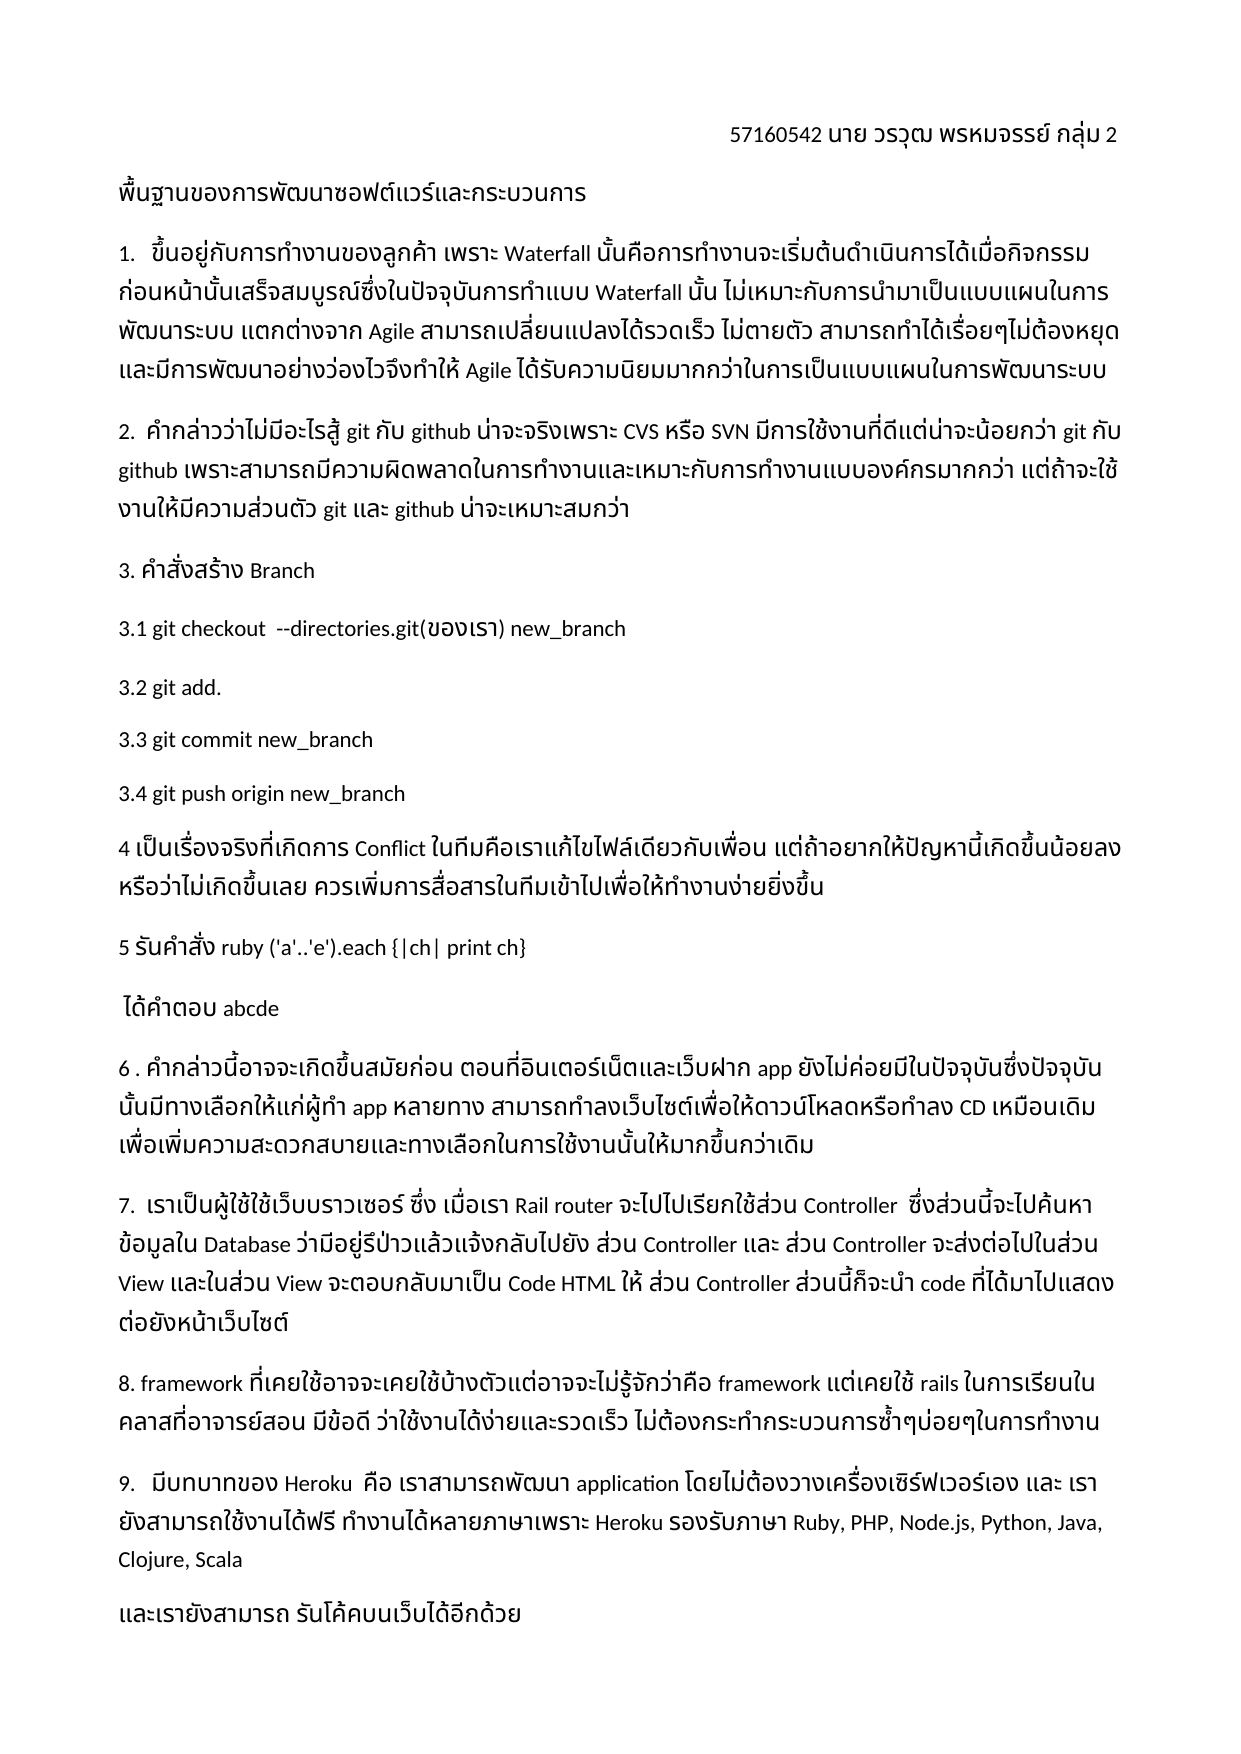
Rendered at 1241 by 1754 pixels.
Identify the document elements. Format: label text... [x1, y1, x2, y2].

text และเรายังสามารถ รันโค้คบนเว็บได้อีกด้วย [118, 1598, 1122, 1632]
text 6 . คำกล่าวนี้อาจจะเกิดขึ้นสมัยก่อน ตอนที่อินเตอร์เน็ตและเว็บฝาก app ยังไม่ค่อยมีในปัจจุบันซึ่งปัจจุบันนั้นมีทางเลือกให้แก่ผู้ทำ app หลายทาง สามารถทำลงเว็บไซต์เพื่อให้ดาวน์โหลดหรือทำลง CD เหมือนเดิมเพื่อเพิ่มความสะดวกสบายและทางเลือกในการใช้งานนั้นให้มากขึ้นกว่าเดิม [118, 1052, 1122, 1163]
text 3. คำสั่งสร้าง Branch [118, 554, 1122, 588]
text 7. เราเป็นผู้ใช้ใช้เว็บบราวเซอร์ ซึ่ง เมื่อเรา Rail router จะไปไปเรียกใช้ส่วน Controller ซึ่งส่วนนี้จะไปค้นหาข้อมูลใน Database ว่ามีอยู่รึป่าวแล้วแจ้งกลับไปยัง ส่วน Controller และ ส่วน Controller จะส่งต่อไปในส่วน View และในส่วน View จะตอบกลับมาเป็น Code HTML ให้ ส่วน Controller ส่วนนี้ก็จะนำ code ที่ได้มาไปแสดงต่อยังหน้าเว็บไซต์ [118, 1189, 1122, 1341]
text 9. มีบทบาทของ Heroku คือ เราสามารถพัฒนา application โดยไม่ต้องวางเครื่องเซิร์ฟเวอร์เอง และ เรายังสามารถใช้งานได้ฟรี ทำงานได้หลายภาษาเพราะ Heroku รองรับภาษา Ruby, PHP, Node.js, Python, Java, Clojure, Scala [118, 1467, 1122, 1573]
text 4 เป็นเรื่องจริงที่เกิดการ Conflict ในทีมคือเราแก้ไขไฟล์เดียวกับเพื่อน แต่ถ้าอยากให้ปัญหานี้เกิดขึ้นน้อยลงหรือว่าไม่เกิดขึ้นเลย ควรเพิ่มการสื่อสารในทีมเข้าไปเพื่อให้ทำงานง่ายยิ่งขึ้น [118, 832, 1122, 905]
text พื้นฐานของการพัฒนาซอฟต์แวร์และกระบวนการ [118, 178, 1122, 211]
text 3.2 git add. [118, 673, 1122, 701]
text 1. ขึ้นอยู่กับการทำงานของลูกค้า เพราะ Waterfall นั้นคือการทำงานจะเริ่มต้นดำเนินการได้เมื่อกิจกรรมก่อนหน้านั้นเสร็จสมบูรณ์ซึ่งในปัจจุบันการทำแบบ Waterfall นั้น ไม่เหมาะกับการนำมาเป็นแบบแผนในการพัฒนาระบบ แตกต่างจาก Agile สามารถเปลี่ยนแปลงได้รวดเร็ว ไม่ตายตัว สามารถทำได้เรื่อยๆไม่ต้องหยุดและมีการพัฒนาอย่างว่องไวจึงทำให้ Agile ได้รับความนิยมมากกว่าในการเป็นแบบแผนในการพัฒนาระบบ [118, 237, 1122, 389]
text 3.4 git push origin new_branch [118, 779, 1122, 807]
text 3.1 git checkout --directories.git(ของเรา) new_branch [118, 614, 1122, 647]
text ได้คำตอบ abcde [118, 992, 1122, 1026]
text 57160542 นาย วรวุฒ พรหมจรรย์ กลุ่ม2 [118, 118, 1122, 153]
text 5 รันคำสั่ง ruby ('a'..'e').each {|ch| print ch} [118, 931, 1122, 966]
text 2. คำกล่าวว่าไม่มีอะไรสู้ git กับ github น่าจะจริงเพราะ CVS หรือ SVN มีการใช้งานที่ดีแต่น่าจะน้อยกว่า git กับ github เพราะสามารถมีความผิดพลาดในการทำงานและเหมาะกับการทำงานแบบองค์กรมากกว่า แต่ถ้าจะใช้งานให้มีความส่วนตัว git และ github น่าจะเหมาะสมกว่า [118, 415, 1122, 528]
text 8. framework ที่เคยใช้อาจจะเคยใช้บ้างตัวแต่อาจจะไม่รู้จักว่าคือ framework แต่เคยใช้ rails ในการเรียนในคลาสที่อาจารย์สอน มีข้อดี ว่าใช้งานได้ง่ายและรวดเร็ว ไม่ต้องกระทำกระบวนการซ้ำๆบ่อยๆในการทำงาน [118, 1367, 1122, 1441]
text 3.3 git commit new_branch [118, 726, 1122, 754]
